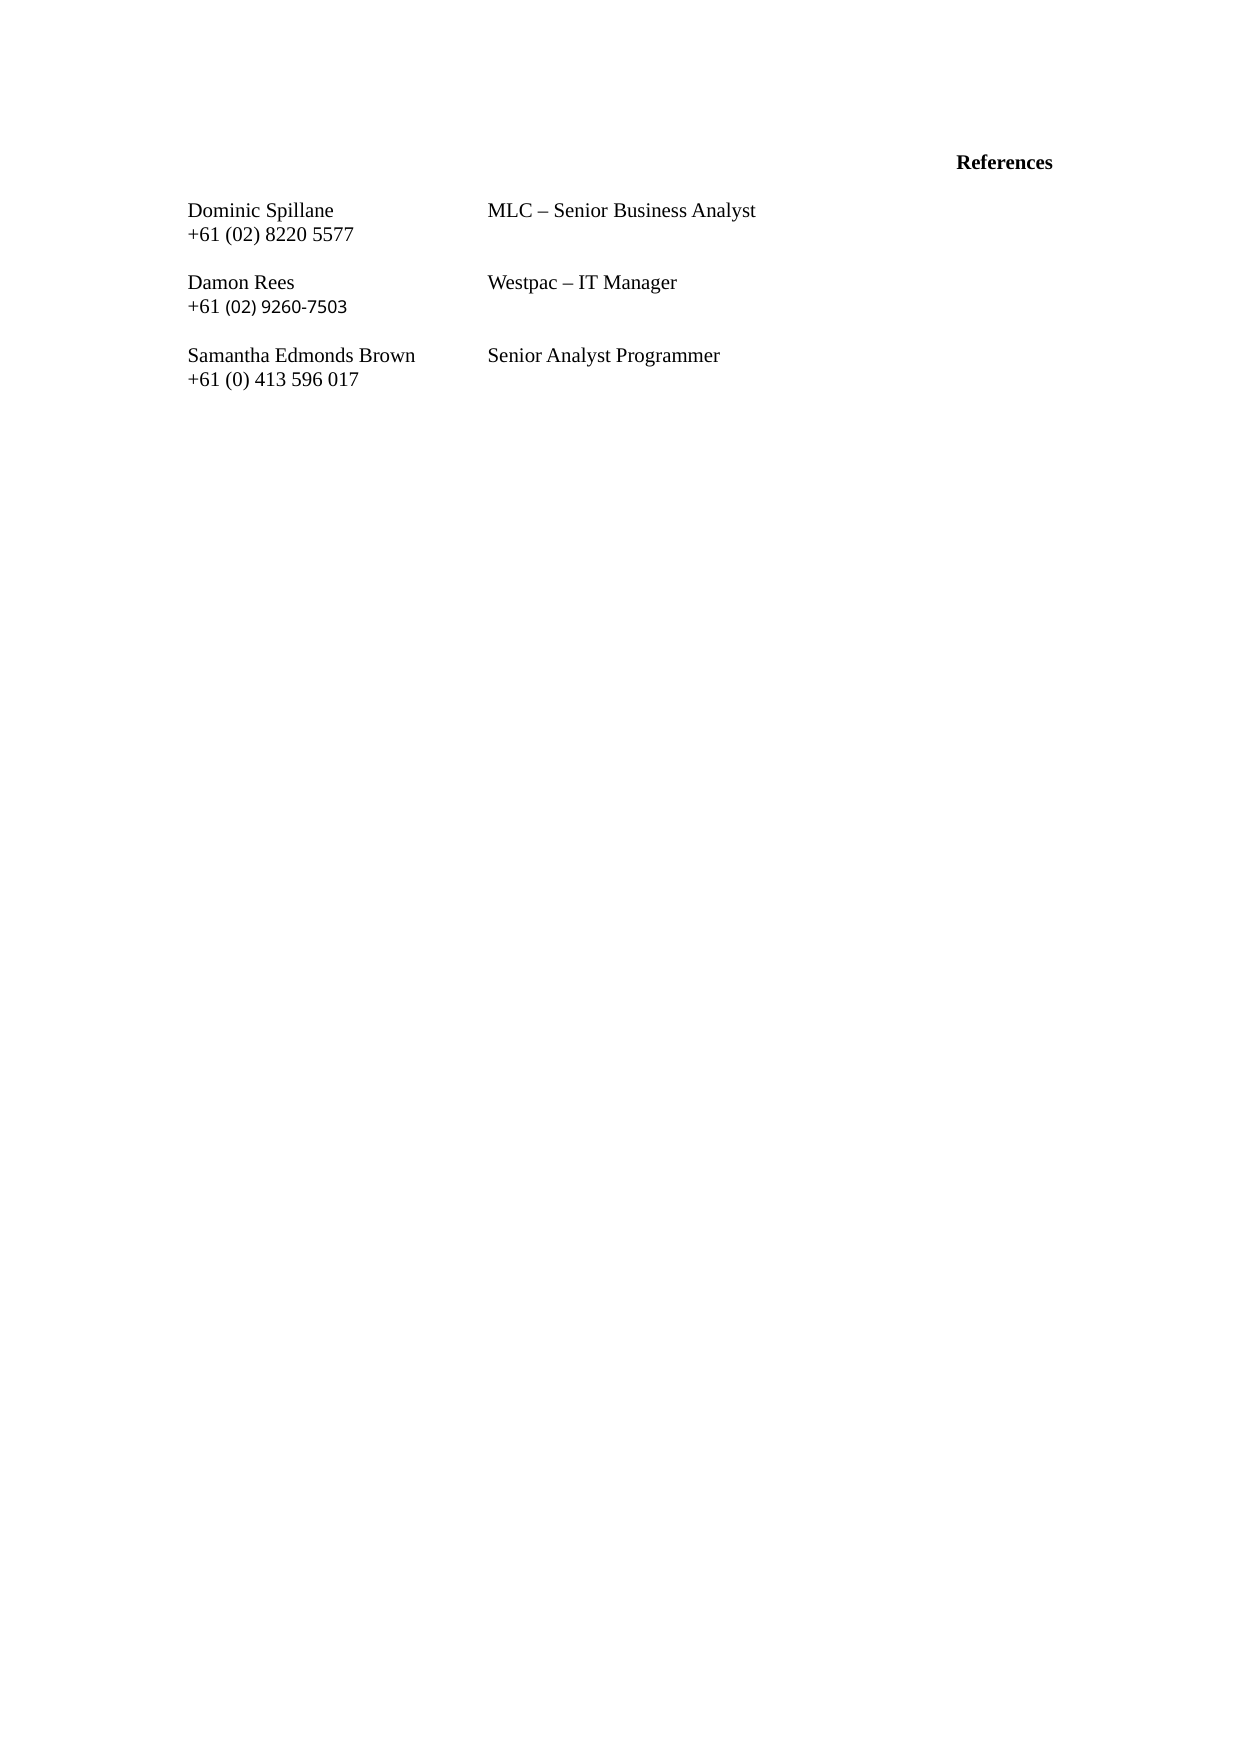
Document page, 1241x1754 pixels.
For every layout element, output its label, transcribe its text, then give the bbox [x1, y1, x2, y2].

text +61 (0) 413 596 017 [187, 367, 1053, 391]
text +61 (02) 9260-7503 [187, 294, 1053, 319]
subtitle References [187, 150, 1053, 174]
text Samantha Edmonds Brown Senior Analyst Programmer [187, 343, 1053, 367]
text Damon Rees Westpac – IT Manager [187, 270, 1053, 294]
text +61 (02) 8220 5577 [187, 222, 1053, 246]
text Dominic Spillane MLC – Senior Business Analyst [187, 198, 1053, 222]
